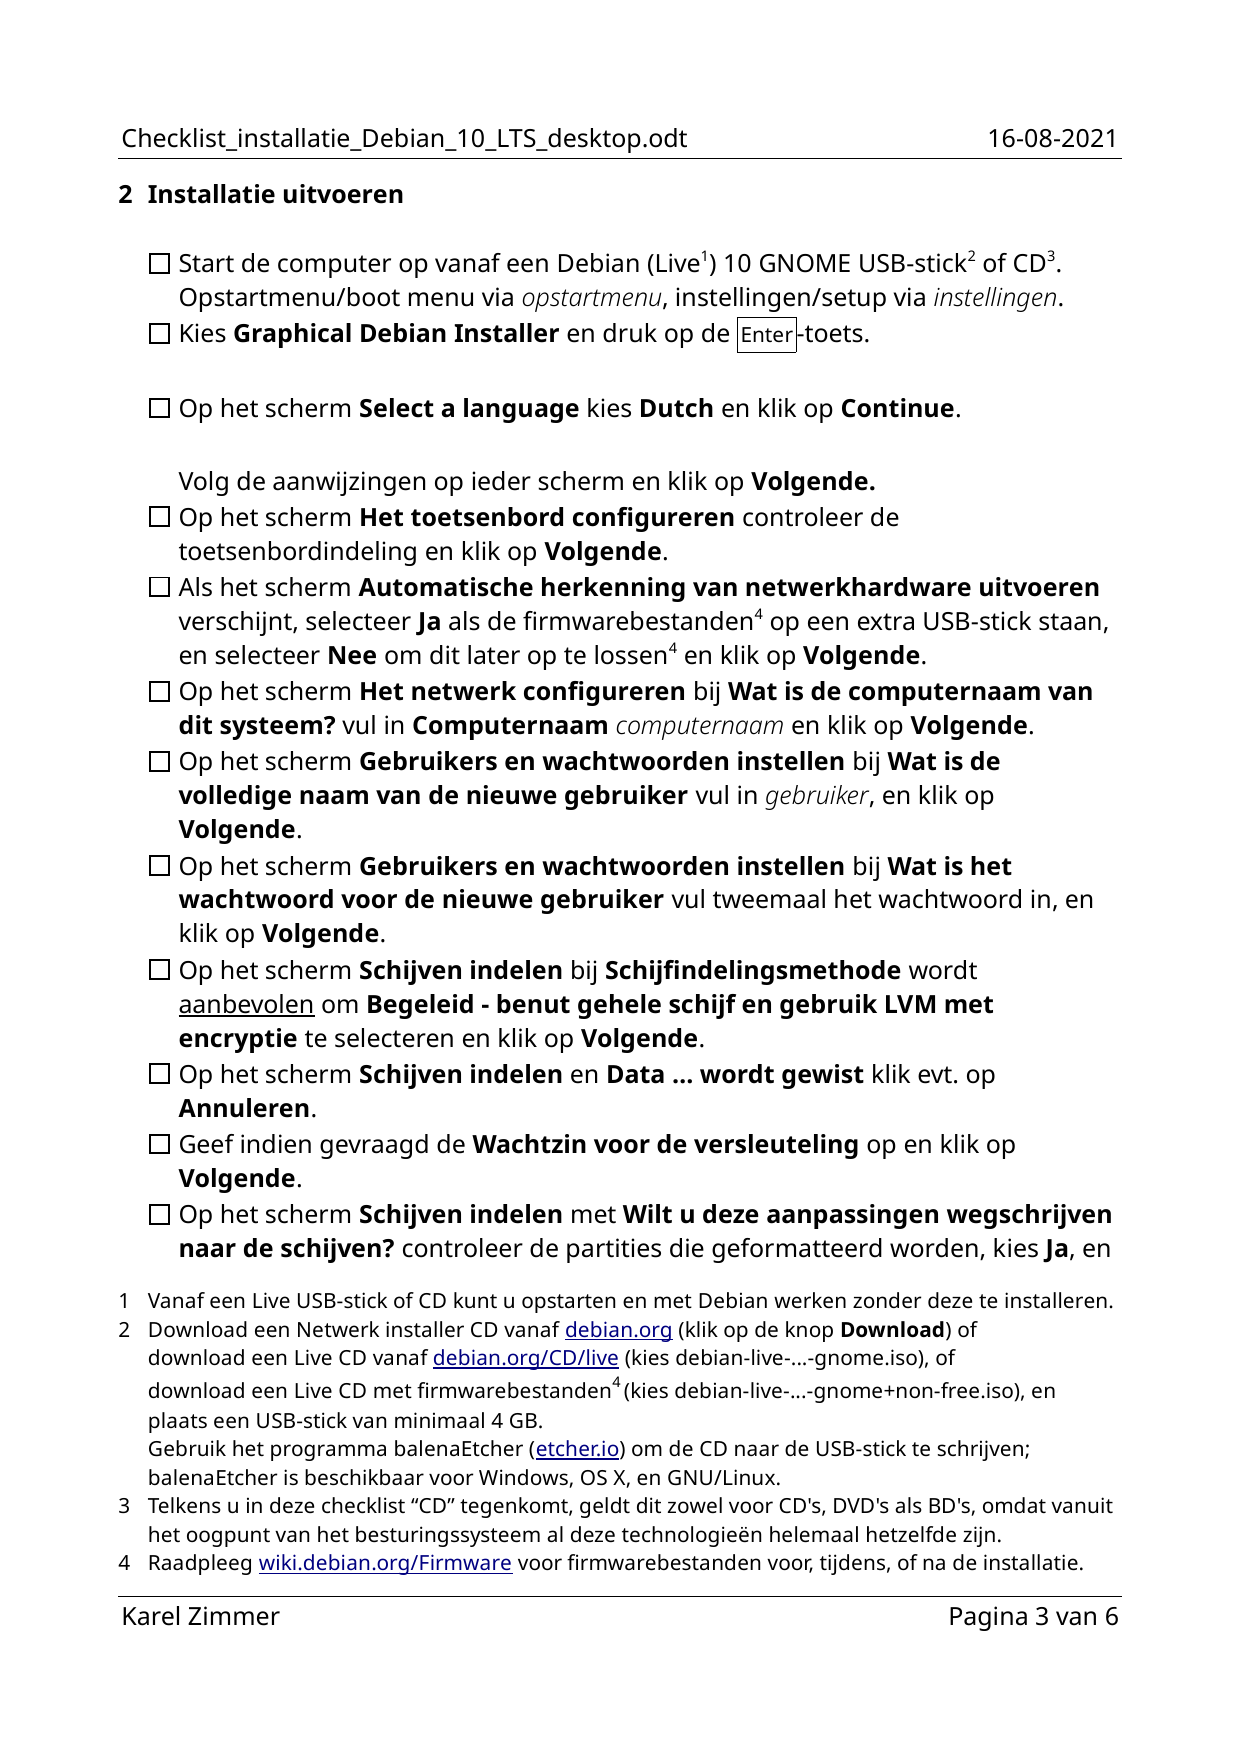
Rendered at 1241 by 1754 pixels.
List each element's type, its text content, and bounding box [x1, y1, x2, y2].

table_cell Op het scherm Schijven indelen en Data … wordt gewist klik evt. op Annuleren. [177, 1056, 1121, 1126]
table_cell [141, 426, 177, 462]
table_cell [141, 499, 177, 569]
table_header [141, 245, 177, 315]
table_cell Op het scherm Schijven indelen met Wilt u deze aanpassingen wegschrijven naar de schijven? controleer de partities die geformatteerd worden, kies Ja, en [177, 1196, 1121, 1266]
table_cell [177, 354, 1121, 390]
table_cell Op het scherm Gebruikers en wachtwoorden instellen bij Wat is het wachtwoord voor de nieuwe gebruiker vul tweemaal het wachtwoord in, en klik op Volgende. [177, 847, 1121, 951]
table_cell [141, 462, 177, 498]
table_cell Op het scherm Gebruikers en wachtwoorden instellen bij Wat is de volledige naam van de nieuwe gebruiker vul in gebruiker, en klik op Volgende. [177, 743, 1121, 847]
table_cell Op het scherm Schijven indelen bij Schijfindelingsmethode wordt aanbevolen om Begeleid - benut gehele schijf en gebruik LVM met encryptie te selecteren en klik op Volgende. [177, 951, 1121, 1056]
table_cell [141, 743, 177, 847]
table_cell [141, 673, 177, 743]
table_cell [141, 951, 177, 1056]
table_cell Op het scherm Select a language kies Dutch en klik op Continue. [177, 390, 1121, 426]
table_header Start de computer op vanaf een Debian (Live) 10 GNOME USB-stick of CD. Opstartmenu/boot menu via opstartmenu, instellingen/setup via instellingen. [177, 245, 1121, 315]
table_cell [141, 390, 177, 426]
table_cell Op het scherm Het netwerk configureren bij Wat is de computernaam van dit systeem? vul in Computernaam computernaam en klik op Volgende. [177, 673, 1121, 743]
table_cell Volg de aanwijzingen op ieder scherm en klik op Volgende. [177, 462, 1121, 498]
table_cell [141, 315, 177, 353]
table_cell [141, 569, 177, 673]
table_cell [141, 354, 177, 390]
table_cell [177, 426, 1121, 462]
table_cell Geef indien gevraagd de Wachtzin voor de versleuteling op en klik op Volgende. [177, 1126, 1121, 1196]
table_cell Als het scherm Automatische herkenning van netwerkhardware uitvoeren verschijnt, selecteer Ja als de firmwarebestanden op een extra USB-stick staan, en selecteer Nee om dit later op te lossen4 en klik op Volgende. [177, 569, 1121, 673]
table_cell Op het scherm Het toetsenbord configureren controleer de toetsenbordindeling en klik op Volgende. [177, 499, 1121, 569]
table_cell [141, 1196, 177, 1266]
table_cell [141, 847, 177, 951]
list Installatie uitvoeren [118, 177, 1122, 211]
table_cell Kies Graphical Debian Installer en druk op de Enter-toets. [177, 315, 1121, 353]
table_cell [141, 1056, 177, 1126]
table_cell [141, 1126, 177, 1196]
